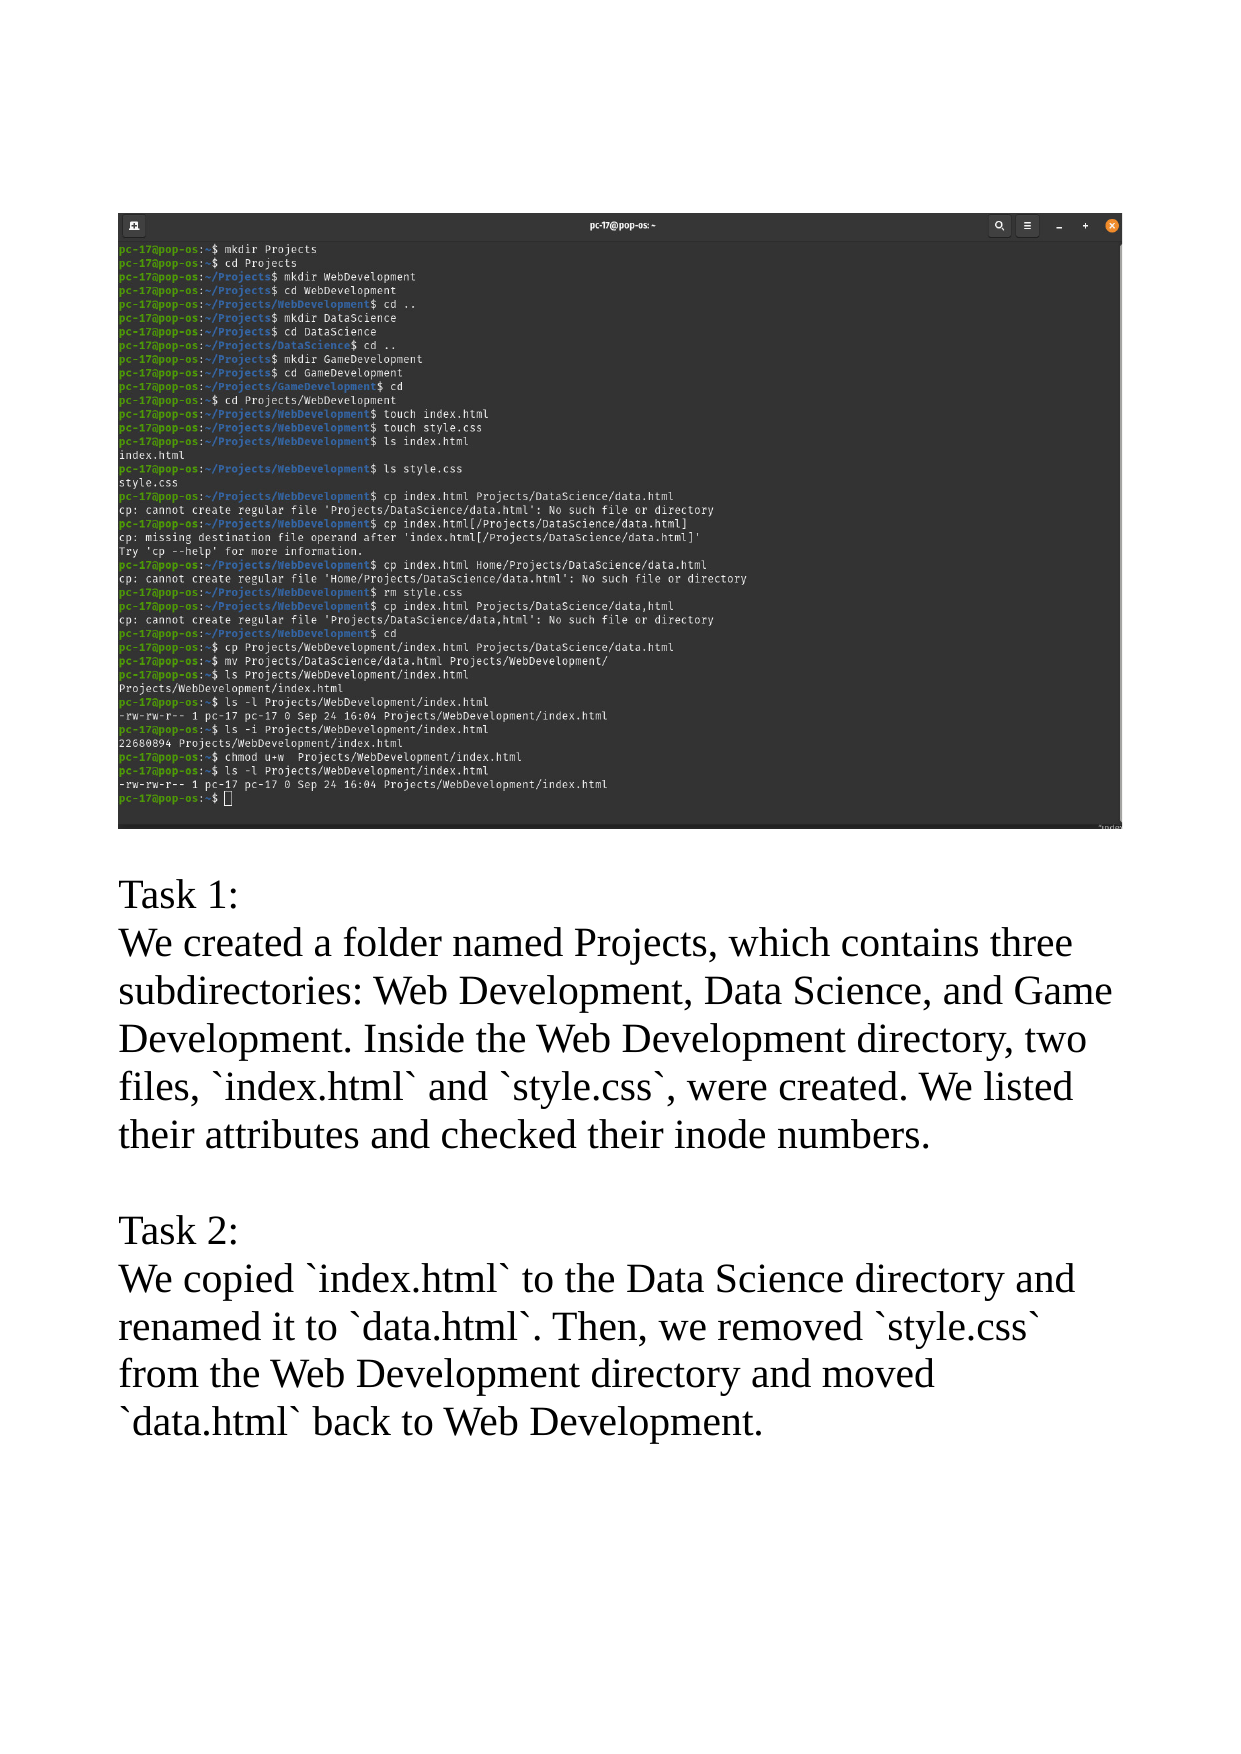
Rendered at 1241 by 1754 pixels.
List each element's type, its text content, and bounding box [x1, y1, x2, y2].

text Task 1: [118, 870, 1122, 918]
text We created a folder named Projects, which contains three subdirectories: Web Development, Data Science, and Game Development. Inside the Web Development directory, two files, `index.html` and `style.css`, were created. We listed their attributes and checked their inode numbers. [118, 918, 1122, 1157]
text We copied `index.html` to the Data Science directory and renamed it to `data.html`. Then, we removed `style.css` from the Web Development directory and moved `data.html` back to Web Development. [118, 1253, 1122, 1445]
text Task 2: [118, 1205, 1122, 1253]
